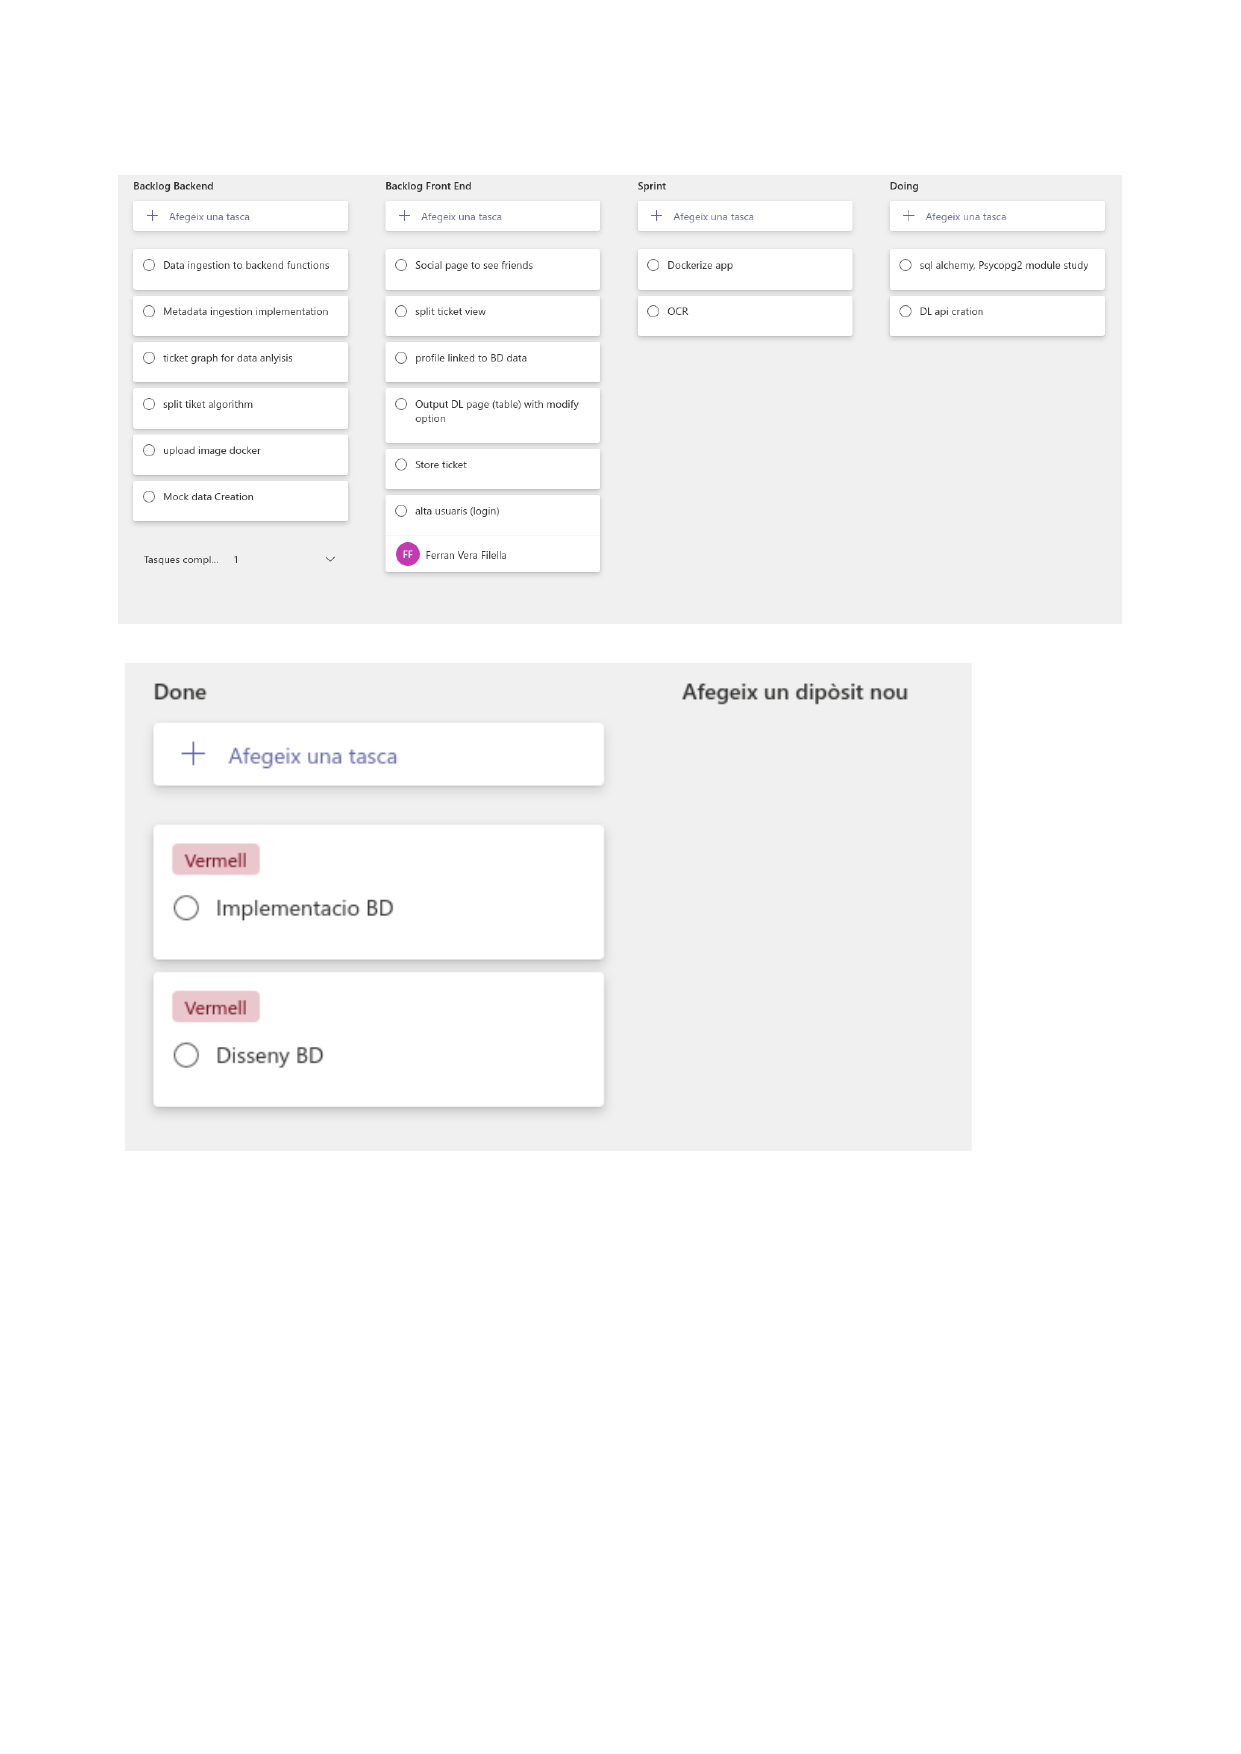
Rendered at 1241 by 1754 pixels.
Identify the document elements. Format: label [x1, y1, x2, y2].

picture [118, 175, 1123, 624]
picture [124, 663, 972, 1151]
